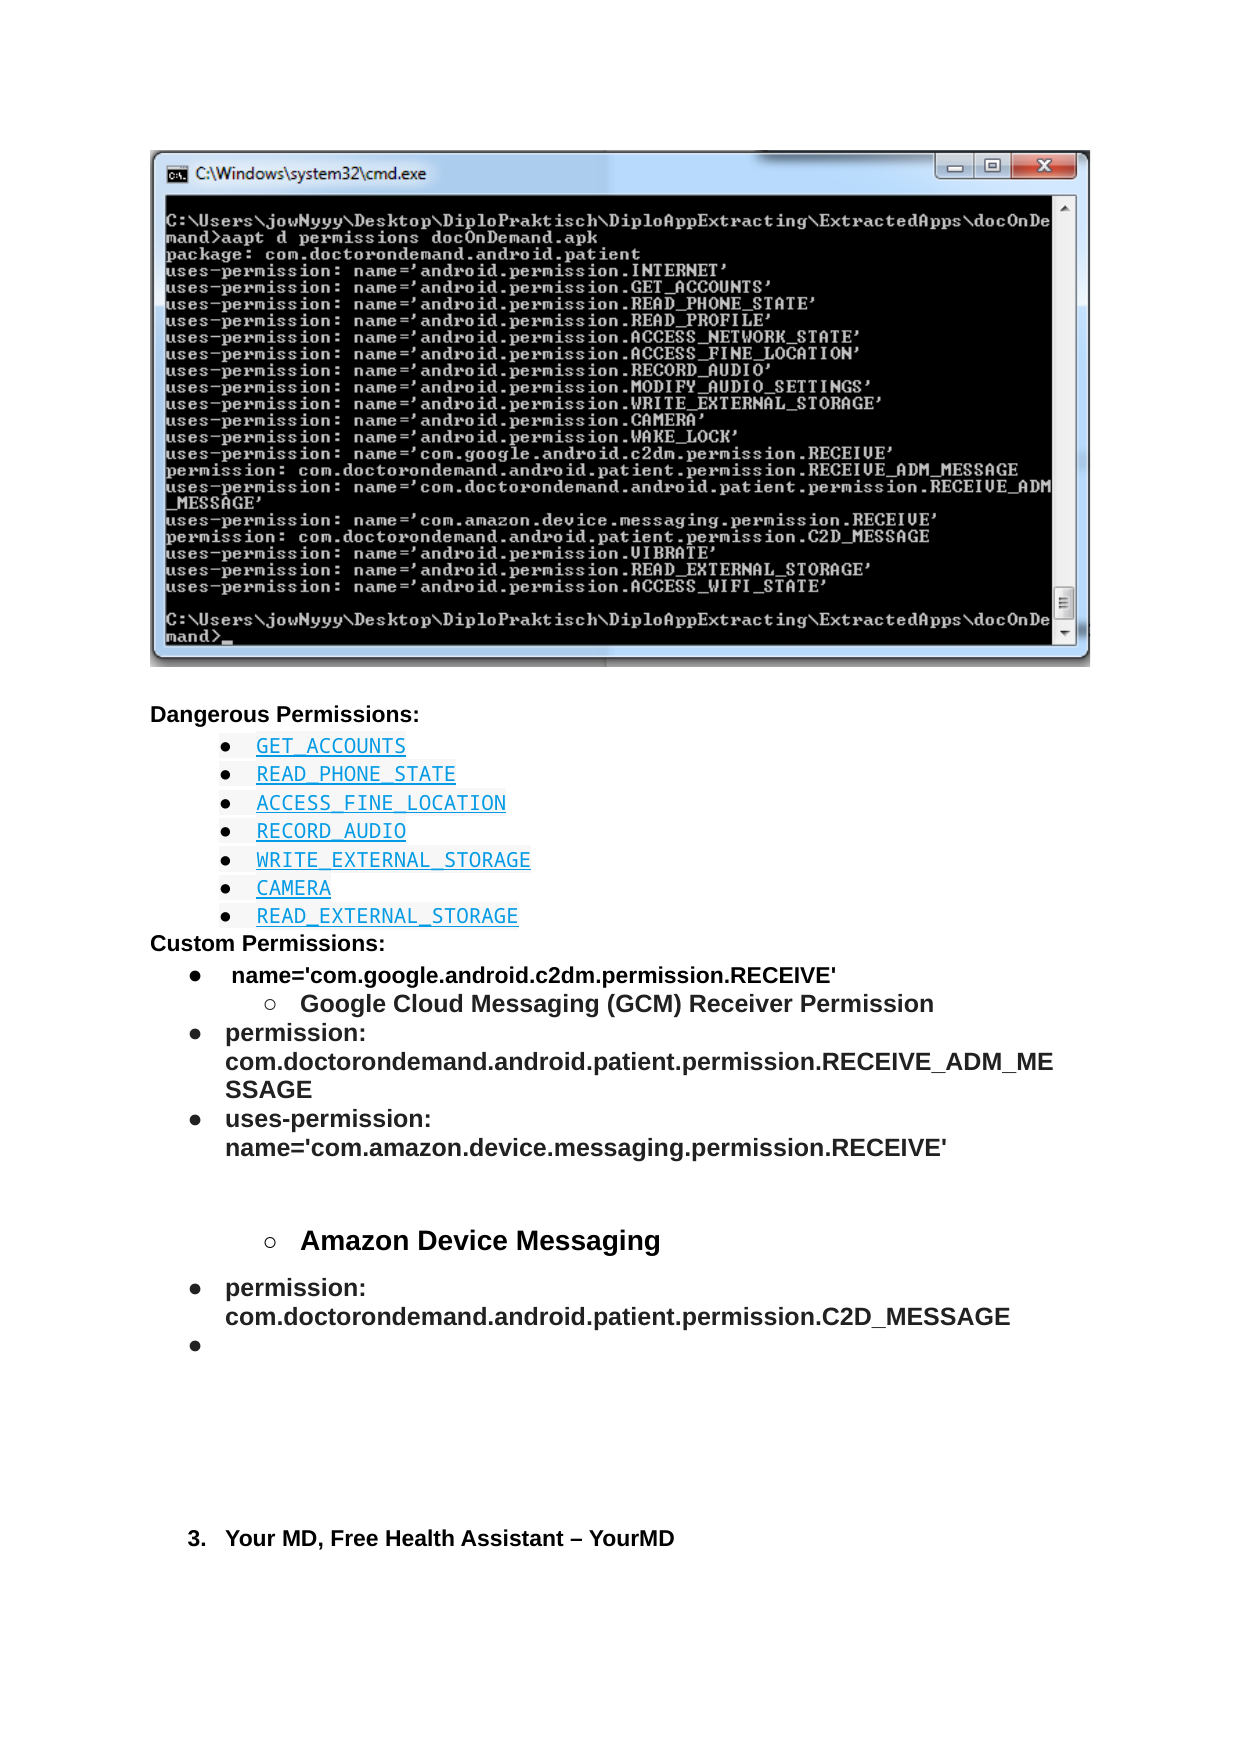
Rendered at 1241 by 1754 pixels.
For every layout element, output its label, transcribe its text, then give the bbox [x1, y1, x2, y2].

subtitle Amazon Device Messaging [262, 1224, 1090, 1256]
list READ_EXTERNAL_STORAGE [219, 902, 1067, 930]
list GET_ACCOUNTS [219, 731, 1067, 759]
list WRITE_EXTERNAL_STORAGE [219, 845, 1067, 873]
list ACCESS_FINE_LOCATION [219, 788, 1067, 816]
list RECORD_AUDIO [219, 816, 1067, 845]
list uses-permission: name='com.amazon.device.messaging.permission.RECEIVE' [187, 1104, 1067, 1161]
text Custom Permissions: [150, 930, 1090, 956]
list Your MD, Free Health Assistant – YourMD [187, 1525, 1090, 1551]
list Google Cloud Messaging (GCM) Receiver Permission [262, 989, 1067, 1018]
list name='com.google.android.c2dm.permission.RECEIVE' [187, 960, 1067, 989]
text Dangerous Permissions: [150, 701, 1090, 727]
list CAMERA [219, 873, 1067, 902]
list READ_PHONE_STATE [219, 759, 1067, 788]
list permission: com.doctorondemand.android.patient.permission.C2D_MESSAGE [187, 1273, 1067, 1331]
picture [150, 150, 1091, 667]
list permission: com.doctorondemand.android.patient.permission.RECEIVE_ADM_MESSAGE [187, 1018, 1067, 1104]
